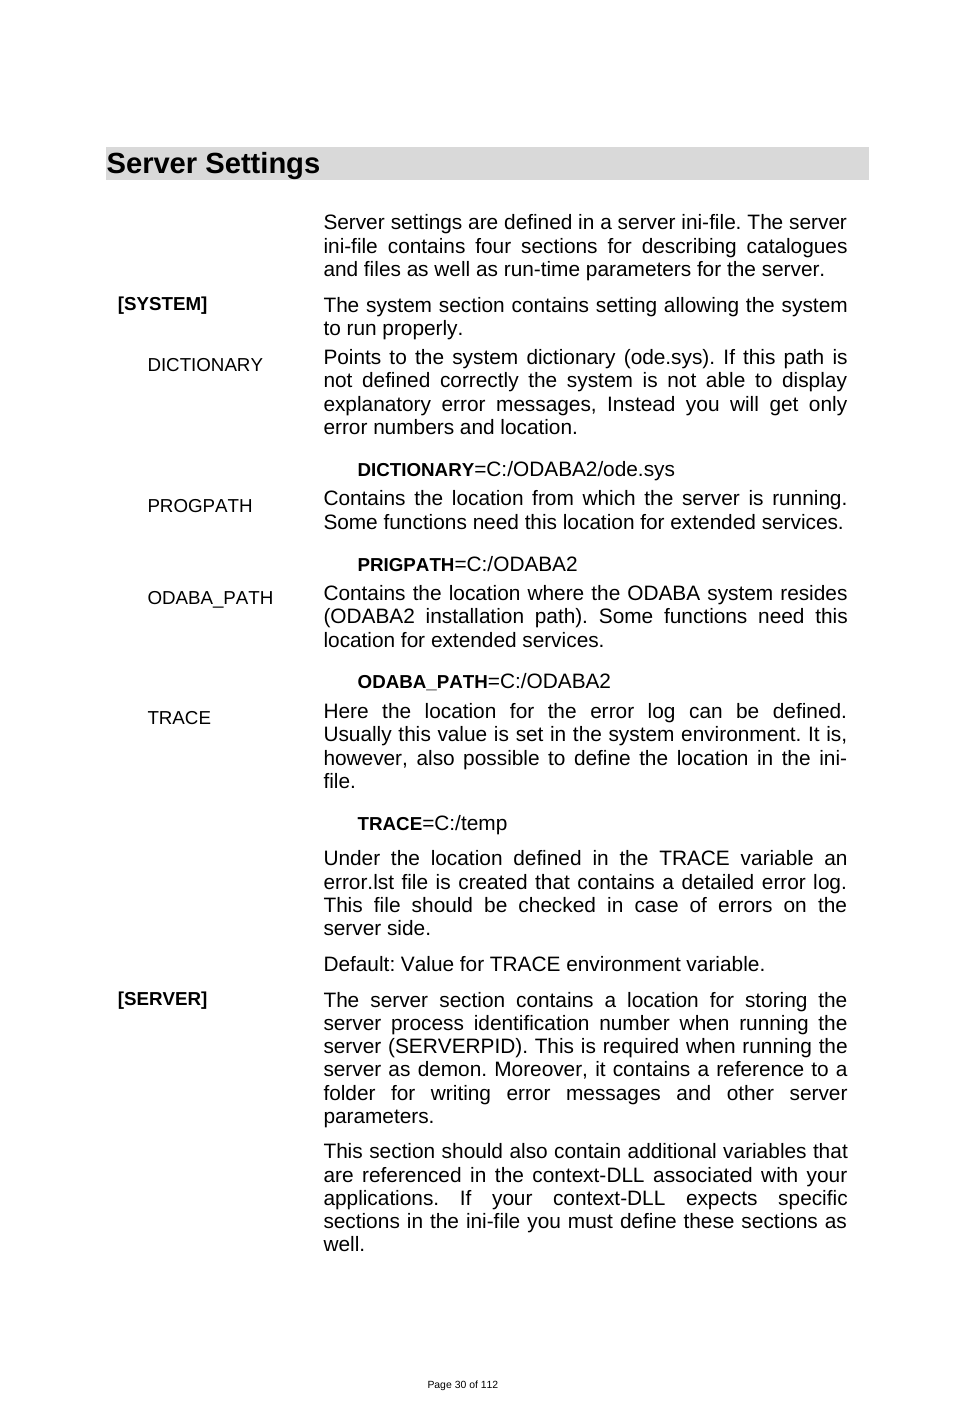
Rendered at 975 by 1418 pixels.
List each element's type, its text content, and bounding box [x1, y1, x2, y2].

table_cell [SERVER] [106, 982, 312, 1262]
subtitle Server Settings [106, 147, 869, 180]
table_cell The system section contains setting allowing the system to run properly. [312, 287, 859, 346]
table_cell The server section contains a location for storing the server process identification number when running the server (SERVERPID). This is required when running the server as demon. Moreover, it contains a reference to a folder for writing error messages and other server parameters. This section should also contain additional variables that are referenced in the context-DLL associated with your applications. If your context-DLL expects specific sections in the ini-file you must define these sections as well. [312, 982, 859, 1262]
table_cell DICTIONARY [106, 346, 312, 487]
table_cell [SYSTEM] [106, 287, 312, 346]
table_header Server settings are defined in a server ini-file. The server ini-file contains four sections for describing catalogues and files as well as run-time parameters for the server. [312, 205, 859, 287]
table_cell TRACE [106, 700, 312, 982]
table_cell PROGPATH [106, 487, 312, 582]
table_header [106, 205, 312, 287]
table_cell Contains the location where the ODABA system resides (ODABA2 installation path). Some functions need this location for extended services. ODABA_PATH=C:/ODABA2 [312, 582, 859, 699]
table_cell Here the location for the error log can be defined. Usually this value is set in the system environment. It is, however, also possible to define the location in the ini-file. TRACE=C:/temp Under the location defined in the TRACE variable an error.lst file is created that contains a detailed error log. This file should be checked in case of errors on the server side. Default: Value for TRACE environment variable. [312, 700, 859, 982]
table_cell ODABA_PATH [106, 582, 312, 699]
table_cell Points to the system dictionary (ode.sys). If this path is not defined correctly the system is not able to display explanatory error messages, Instead you will get only error numbers and location. DICTIONARY=C:/ODABA2/ode.sys [312, 346, 859, 487]
table_cell Contains the location from which the server is running. Some functions need this location for extended services. PRIGPATH=C:/ODABA2 [312, 487, 859, 582]
